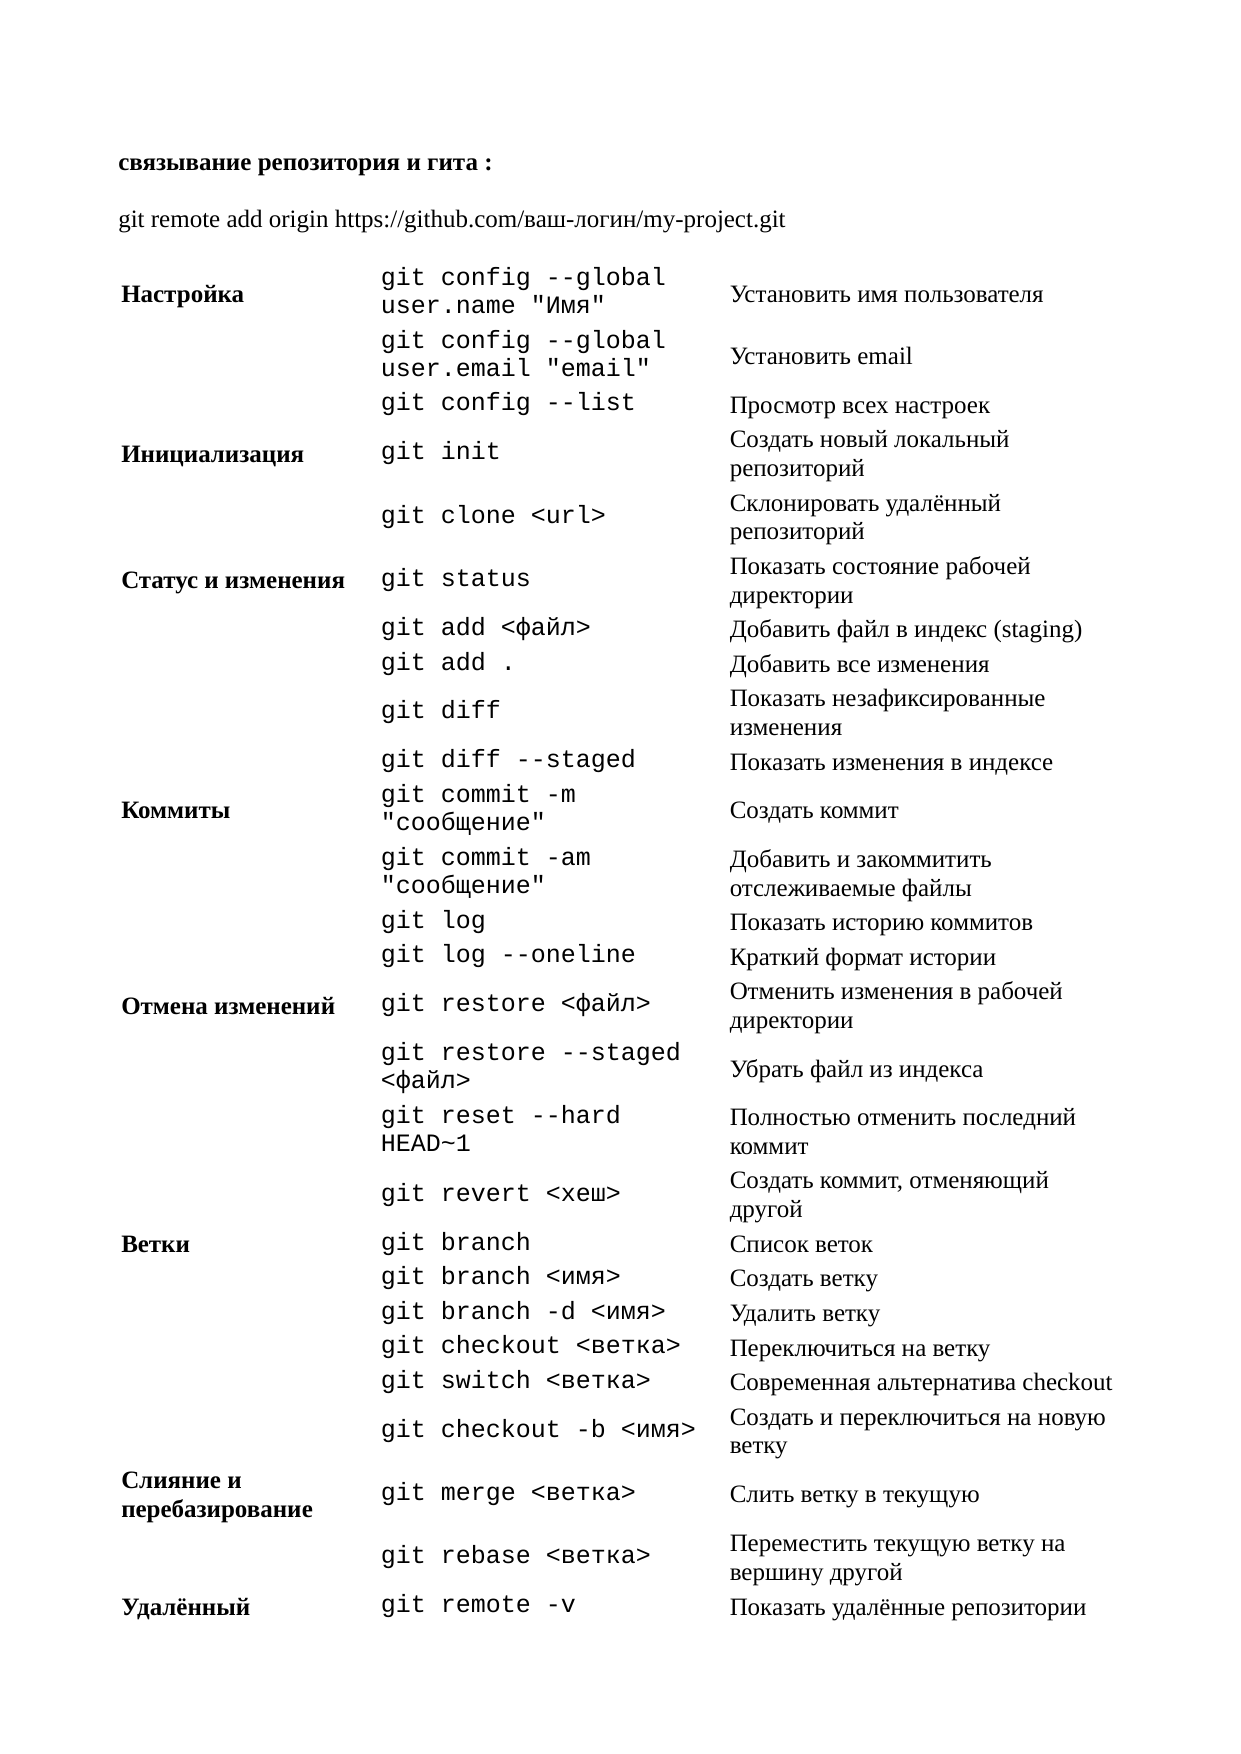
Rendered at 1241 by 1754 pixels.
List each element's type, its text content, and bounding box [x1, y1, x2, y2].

table_cell [118, 681, 378, 744]
table_cell Просмотр всех настроек [727, 387, 1122, 421]
table_cell git branch [378, 1226, 727, 1261]
table_cell git revert <хеш> [378, 1163, 727, 1226]
table_cell Инициализация [118, 421, 378, 485]
table_cell Создать коммит, отменяющий другой [727, 1163, 1122, 1226]
table_cell Коммиты [118, 779, 378, 841]
table_cell git merge <ветка> [378, 1462, 727, 1526]
table_header git config --global user.name "Имя" [378, 262, 727, 324]
table_cell Статус и изменения [118, 548, 378, 611]
table_cell git diff [378, 681, 727, 744]
table_cell [118, 1163, 378, 1226]
table_cell Добавить файл в индекс (staging) [727, 611, 1122, 646]
table_cell [118, 387, 378, 421]
table_cell git init [378, 421, 727, 485]
table_cell Убрать файл из индекса [727, 1037, 1122, 1099]
table_cell Отмена изменений [118, 974, 378, 1037]
table_cell Переключиться на ветку [727, 1330, 1122, 1364]
table_cell Создать новый локальный репозиторий [727, 421, 1122, 485]
table_header Установить имя пользователя [727, 262, 1122, 324]
table_cell Переместить текущую ветку на вершину другой [727, 1526, 1122, 1589]
table_cell Полностью отменить последний коммит [727, 1099, 1122, 1163]
table_cell [118, 611, 378, 646]
table_cell Удалить ветку [727, 1295, 1122, 1330]
table_cell git rebase <ветка> [378, 1526, 727, 1589]
table_cell Создать коммит [727, 779, 1122, 841]
text git remote add origin https://github.com/ваш-логин/my-project.git [118, 204, 1122, 233]
table_cell Показать состояние рабочей директории [727, 548, 1122, 611]
table_cell Современная альтернатива checkout [727, 1364, 1122, 1399]
table_cell [118, 1526, 378, 1589]
table_cell git commit -am "сообщение" [378, 841, 727, 904]
table_cell Краткий формат истории [727, 939, 1122, 973]
table_cell [118, 1295, 378, 1330]
table_cell [118, 1364, 378, 1399]
table_cell git config --global user.email "email" [378, 324, 727, 387]
table_cell [118, 1330, 378, 1364]
table_cell [118, 744, 378, 778]
table_cell Слияние и перебазирование [118, 1462, 378, 1526]
table_cell Склонировать удалённый репозиторий [727, 485, 1122, 548]
table_cell git checkout <ветка> [378, 1330, 727, 1364]
table_cell git clone <url> [378, 485, 727, 548]
table_cell Список веток [727, 1226, 1122, 1261]
table_cell git restore --staged <файл> [378, 1037, 727, 1099]
table_cell [118, 646, 378, 681]
table_cell git remote -v [378, 1589, 727, 1623]
table_cell Отменить изменения в рабочей директории [727, 974, 1122, 1037]
table_cell git switch <ветка> [378, 1364, 727, 1399]
table_cell git diff --staged [378, 744, 727, 778]
table_cell git log --oneline [378, 939, 727, 973]
table_cell Создать ветку [727, 1261, 1122, 1295]
table_cell git log [378, 904, 727, 939]
table_header Настройка [118, 262, 378, 324]
table_cell Слить ветку в текущую [727, 1462, 1122, 1526]
table_cell Добавить и закоммитить отслеживаемые файлы [727, 841, 1122, 904]
table_cell [118, 485, 378, 548]
table_cell [118, 1261, 378, 1295]
table_cell git add <файл> [378, 611, 727, 646]
table_cell git config --list [378, 387, 727, 421]
table_cell git branch <имя> [378, 1261, 727, 1295]
table_cell git add . [378, 646, 727, 681]
table_cell git checkout -b <имя> [378, 1399, 727, 1462]
table_cell Добавить все изменения [727, 646, 1122, 681]
table_cell Создать и переключиться на новую ветку [727, 1399, 1122, 1462]
table_cell Показать незафиксированные изменения [727, 681, 1122, 744]
table_cell Удалённый [118, 1589, 378, 1623]
table_cell [118, 904, 378, 939]
table_cell Показать удалённые репозитории [727, 1589, 1122, 1623]
table_cell Ветки [118, 1226, 378, 1261]
table_cell [118, 1037, 378, 1099]
table_cell Показать историю коммитов [727, 904, 1122, 939]
table_cell Установить email [727, 324, 1122, 387]
table_cell [118, 1099, 378, 1163]
table_cell git status [378, 548, 727, 611]
table_cell git commit -m "сообщение" [378, 779, 727, 841]
table_cell git reset --hard HEAD~1 [378, 1099, 727, 1163]
table_cell [118, 841, 378, 904]
table_cell [118, 1399, 378, 1462]
table_cell [118, 324, 378, 387]
table_cell git restore <файл> [378, 974, 727, 1037]
text связывание репозитория и гита : [118, 147, 1122, 176]
table_cell Показать изменения в индексе [727, 744, 1122, 778]
table_cell [118, 939, 378, 973]
table_cell git branch -d <имя> [378, 1295, 727, 1330]
